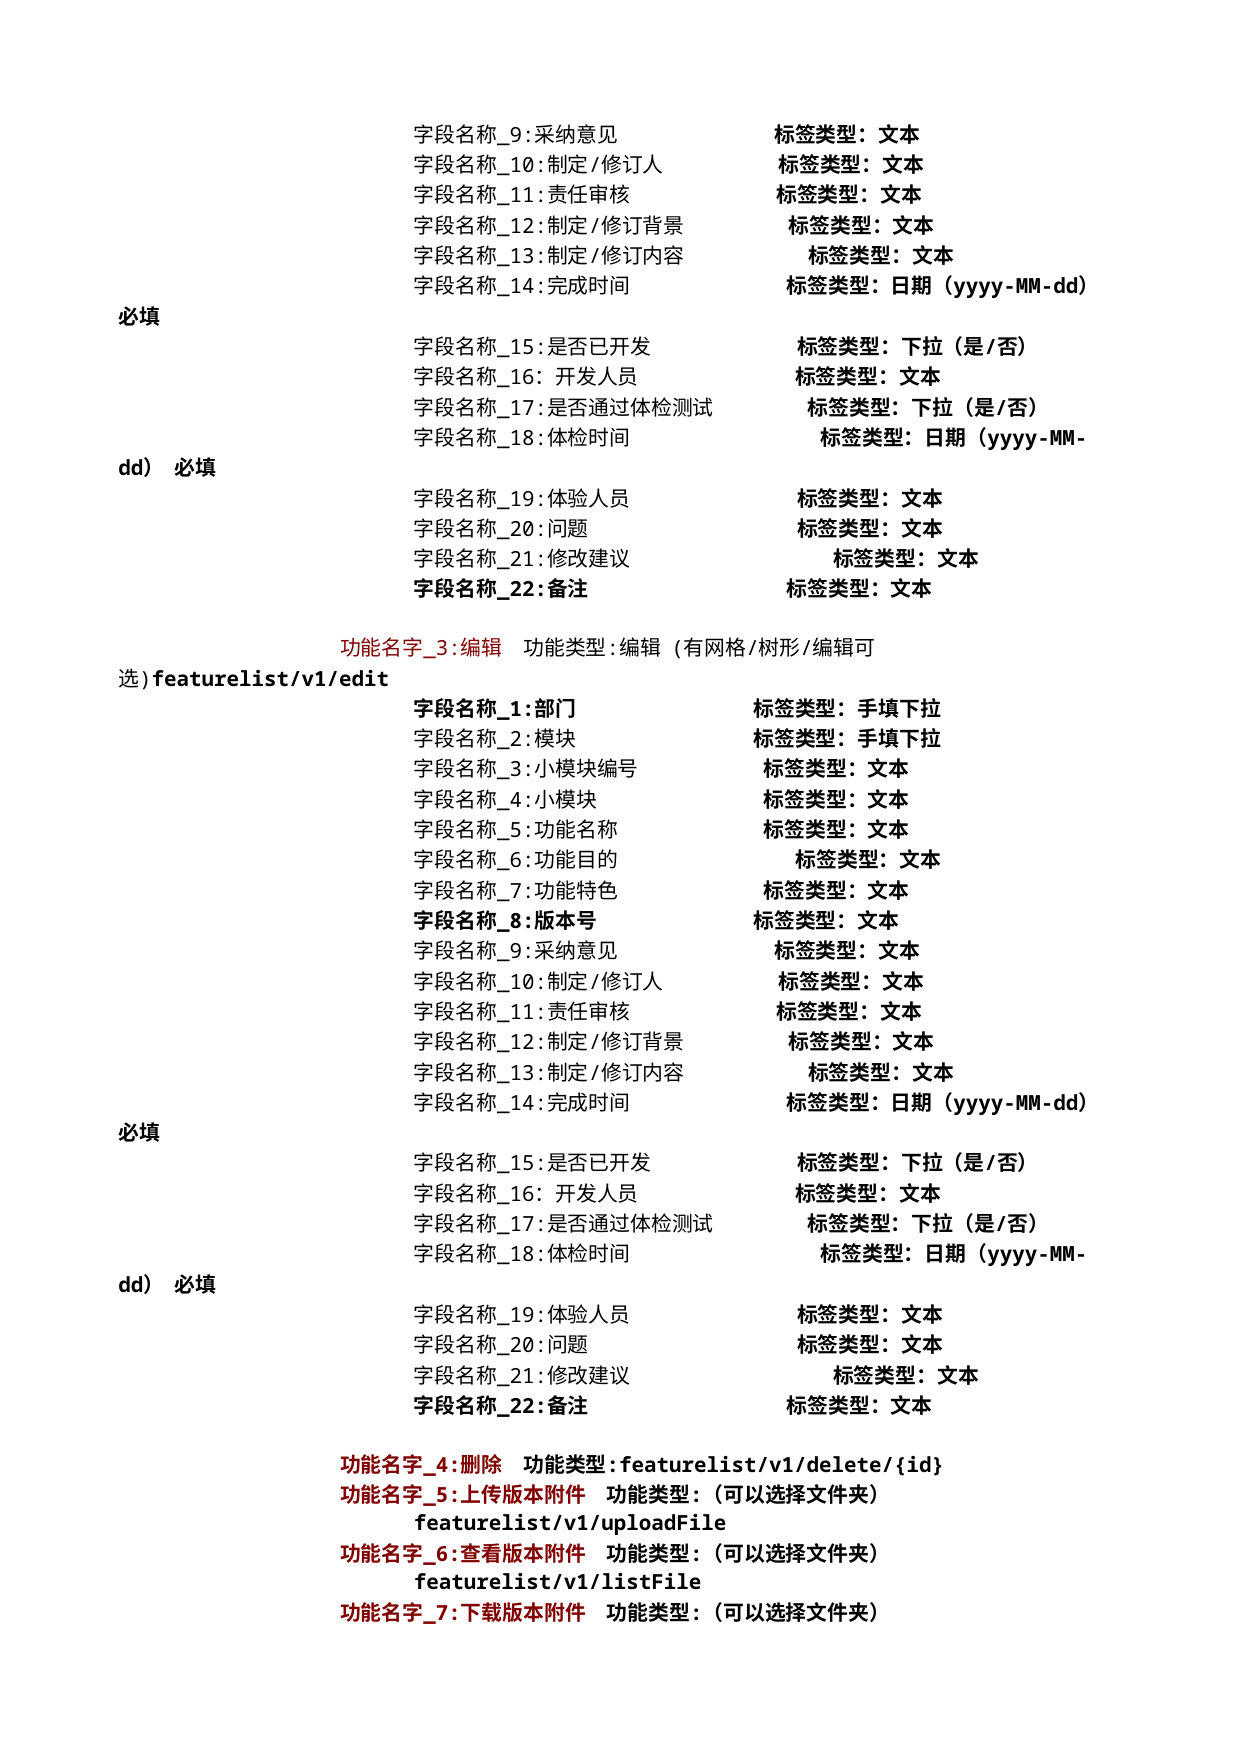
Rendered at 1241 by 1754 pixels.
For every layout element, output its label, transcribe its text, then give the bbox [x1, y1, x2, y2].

text 字段名称_3:小模块编号 标签类型：文本 [118, 753, 1122, 783]
text 字段名称_22:备注 标签类型：文本 [118, 573, 1122, 603]
text 字段名称_17:是否通过体检测试 标签类型：下拉（是/否） [118, 1207, 1122, 1238]
text 字段名称_13:制定/修订内容 标签类型：文本 [118, 1056, 1122, 1086]
text 功能名字_4:删除 功能类型:featurelist/v1/delete/{id} [118, 1448, 1122, 1478]
text 字段名称_11:责任审核 标签类型：文本 [118, 995, 1122, 1026]
text 字段名称_20:问题 标签类型：文本 [118, 1328, 1122, 1359]
text 字段名称_10:制定/修订人 标签类型：文本 [118, 148, 1122, 179]
text 字段名称_12:制定/修订背景 标签类型：文本 [118, 209, 1122, 239]
text 字段名称_17:是否通过体检测试 标签类型：下拉（是/否） [118, 391, 1122, 421]
text 字段名称_22:备注 标签类型：文本 [118, 1389, 1122, 1419]
text 字段名称_10:制定/修订人 标签类型：文本 [118, 965, 1122, 995]
text 字段名称_9:采纳意见 标签类型：文本 [118, 934, 1122, 965]
text 字段名称_19:体验人员 标签类型：文本 [118, 482, 1122, 512]
text 字段名称_11:责任审核 标签类型：文本 [118, 179, 1122, 209]
text 字段名称_1:部门 标签类型：手填下拉 [118, 692, 1122, 722]
text 功能名字_6:查看版本附件 功能类型:（可以选择文件夹） [118, 1537, 1122, 1567]
text 字段名称_15:是否已开发 标签类型：下拉（是/否） [118, 330, 1122, 361]
text 字段名称_15:是否已开发 标签类型：下拉（是/否） [118, 1147, 1122, 1177]
text 字段名称_9:采纳意见 标签类型：文本 [118, 118, 1122, 148]
text 功能名字_7:下载版本附件 功能类型:（可以选择文件夹） [118, 1596, 1122, 1626]
text 字段名称_5:功能名称 标签类型：文本 [118, 813, 1122, 844]
text 字段名称_21:修改建议 标签类型：文本 [118, 1359, 1122, 1389]
text 字段名称_8:版本号 标签类型：文本 [118, 904, 1122, 934]
text 字段名称_16：开发人员 标签类型：文本 [118, 1177, 1122, 1207]
text 字段名称_14:完成时间 标签类型：日期（yyyy-MM-dd） 必填 [118, 270, 1122, 330]
text 字段名称_18:体检时间 标签类型：日期（yyyy-MM-dd） 必填 [118, 421, 1122, 482]
text 字段名称_4:小模块 标签类型：文本 [118, 783, 1122, 813]
text 字段名称_13:制定/修订内容 标签类型：文本 [118, 239, 1122, 270]
text 功能名字_5:上传版本附件 功能类型:（可以选择文件夹） [118, 1478, 1122, 1508]
text 字段名称_20:问题 标签类型：文本 [118, 512, 1122, 542]
text 字段名称_12:制定/修订背景 标签类型：文本 [118, 1026, 1122, 1056]
text 字段名称_2:模块 标签类型：手填下拉 [118, 722, 1122, 753]
text featurelist/v1/listFile [118, 1567, 1122, 1596]
text 字段名称_14:完成时间 标签类型：日期（yyyy-MM-dd） 必填 [118, 1086, 1122, 1147]
text 字段名称_21:修改建议 标签类型：文本 [118, 542, 1122, 573]
text 字段名称_19:体验人员 标签类型：文本 [118, 1298, 1122, 1328]
text 字段名称_7:功能特色 标签类型：文本 [118, 874, 1122, 904]
text featurelist/v1/uploadFile [118, 1508, 1122, 1537]
text 字段名称_18:体检时间 标签类型：日期（yyyy-MM-dd） 必填 [118, 1238, 1122, 1298]
text 字段名称_6:功能目的 标签类型：文本 [118, 844, 1122, 874]
text 功能名字_3:编辑 功能类型:编辑 (有网格/树形/编辑可选)featurelist/v1/edit [118, 631, 1122, 692]
text 字段名称_16：开发人员 标签类型：文本 [118, 361, 1122, 391]
